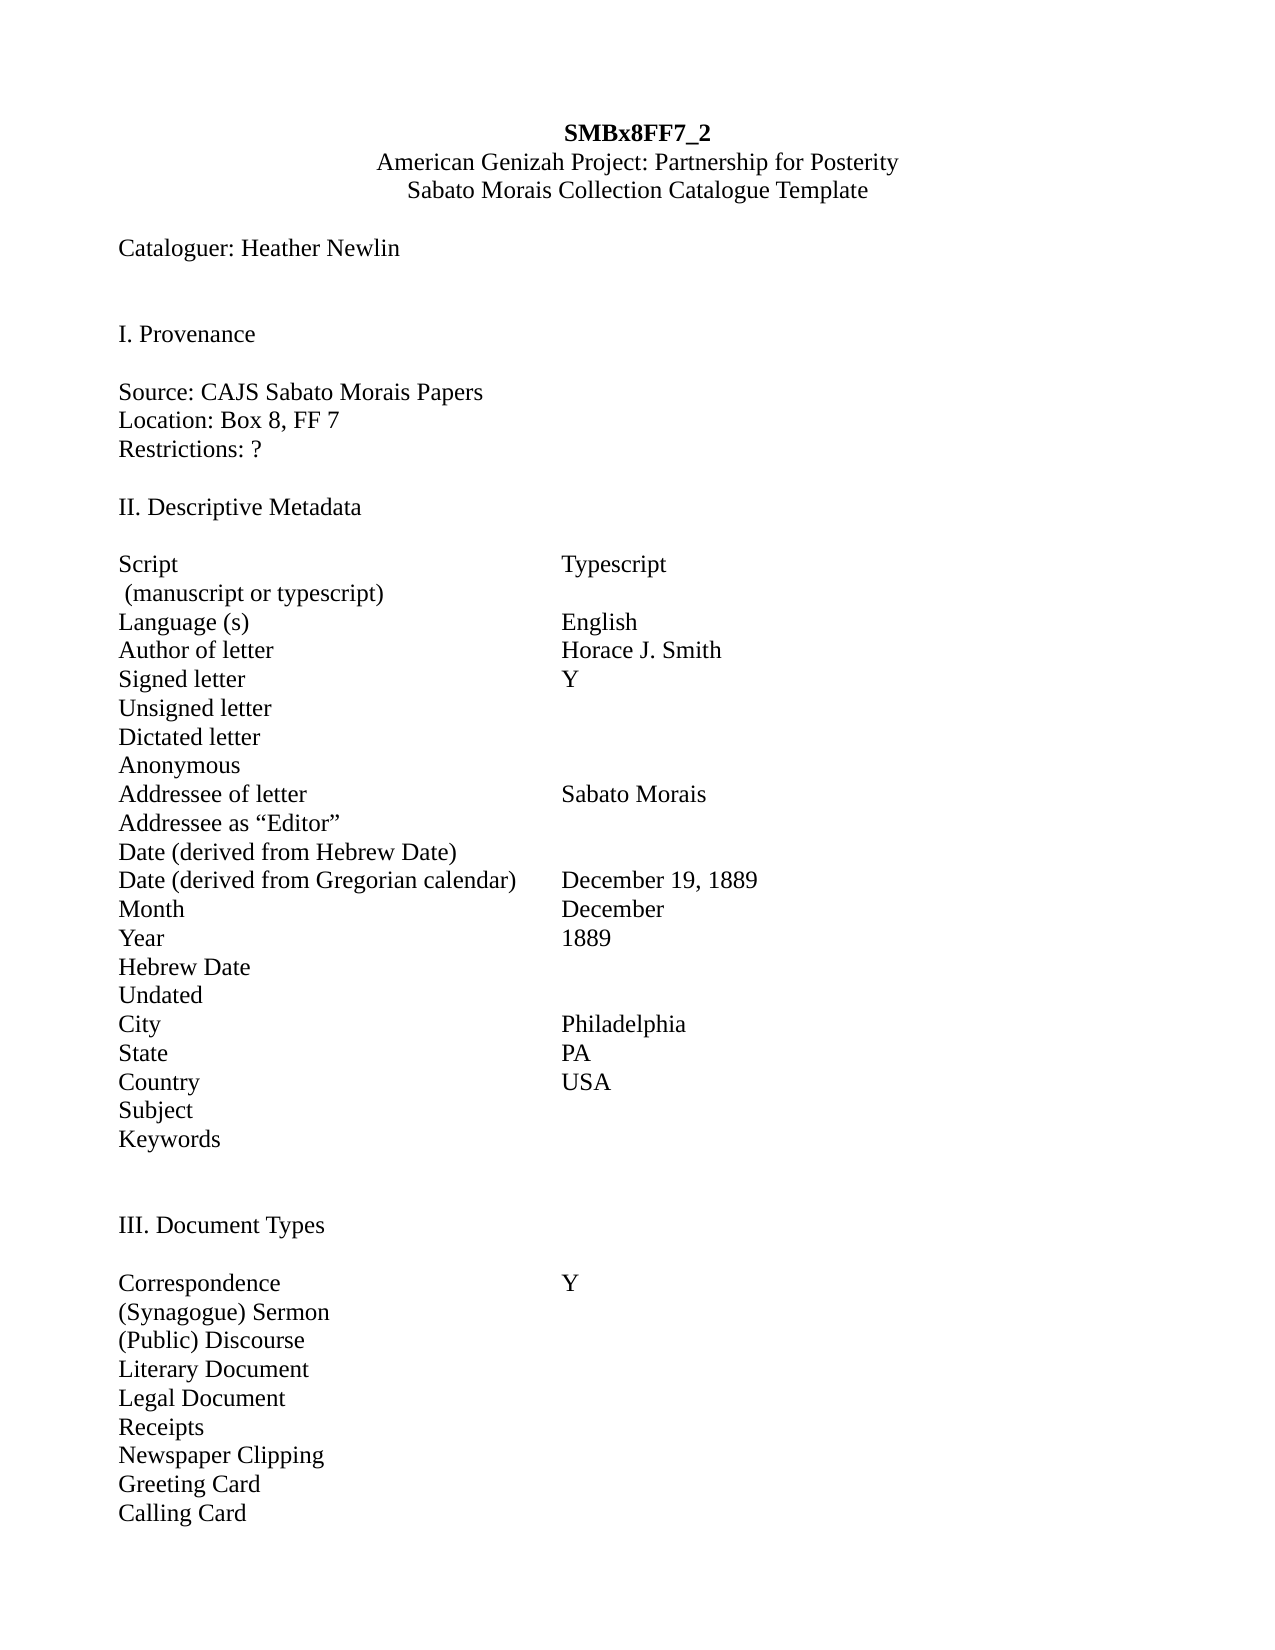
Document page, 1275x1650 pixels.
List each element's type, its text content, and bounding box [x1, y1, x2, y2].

text Script Typescript [118, 549, 1157, 578]
text Correspondence Y [118, 1268, 1157, 1297]
text Language (s) English [118, 607, 1157, 636]
text Undated [118, 981, 1157, 1009]
text Sabato Morais Collection Catalogue Template [118, 176, 1157, 204]
text Dictated letter [118, 722, 1157, 751]
text II. Descriptive Metadata [118, 492, 1157, 521]
text Addressee as “Editor” [118, 808, 1157, 837]
text City Philadelphia [118, 1009, 1157, 1038]
text Subject [118, 1096, 1157, 1124]
text Unsigned letter [118, 693, 1157, 722]
text Cataloguer: Heather Newlin [118, 233, 1157, 262]
text Legal Document [118, 1383, 1157, 1412]
text (Synagogue) Sermon [118, 1297, 1157, 1326]
text Source: CAJS Sabato Morais Papers [118, 377, 1157, 406]
text Date (derived from Gregorian calendar) December 19, 1889 [118, 866, 1157, 894]
text Country USA [118, 1067, 1157, 1096]
text III. Document Types [118, 1211, 1157, 1239]
text (Public) Discourse [118, 1326, 1157, 1354]
text Author of letter Horace J. Smith [118, 636, 1157, 664]
text State PA [118, 1038, 1157, 1067]
text Keywords [118, 1124, 1157, 1153]
text Restrictions: ? [118, 434, 1157, 463]
text I. Provenance [118, 319, 1157, 348]
text Location: Box 8, FF 7 [118, 406, 1157, 434]
text American Genizah Project: Partnership for Posterity [118, 147, 1157, 176]
text Year 1889 [118, 923, 1157, 952]
text Signed letter Y [118, 664, 1157, 693]
text Hebrew Date [118, 952, 1157, 981]
text Addressee of letter Sabato Morais [118, 779, 1157, 808]
text Calling Card [118, 1498, 1157, 1527]
text Month December [118, 894, 1157, 923]
text Greeting Card [118, 1469, 1157, 1498]
text Date (derived from Hebrew Date) [118, 837, 1157, 866]
text Anonymous [118, 751, 1157, 779]
text (manuscript or typescript) [118, 578, 1157, 607]
text Receipts [118, 1412, 1157, 1441]
text Literary Document [118, 1354, 1157, 1383]
text SMBx8FF7_2 [118, 118, 1157, 147]
text Newspaper Clipping [118, 1441, 1157, 1469]
